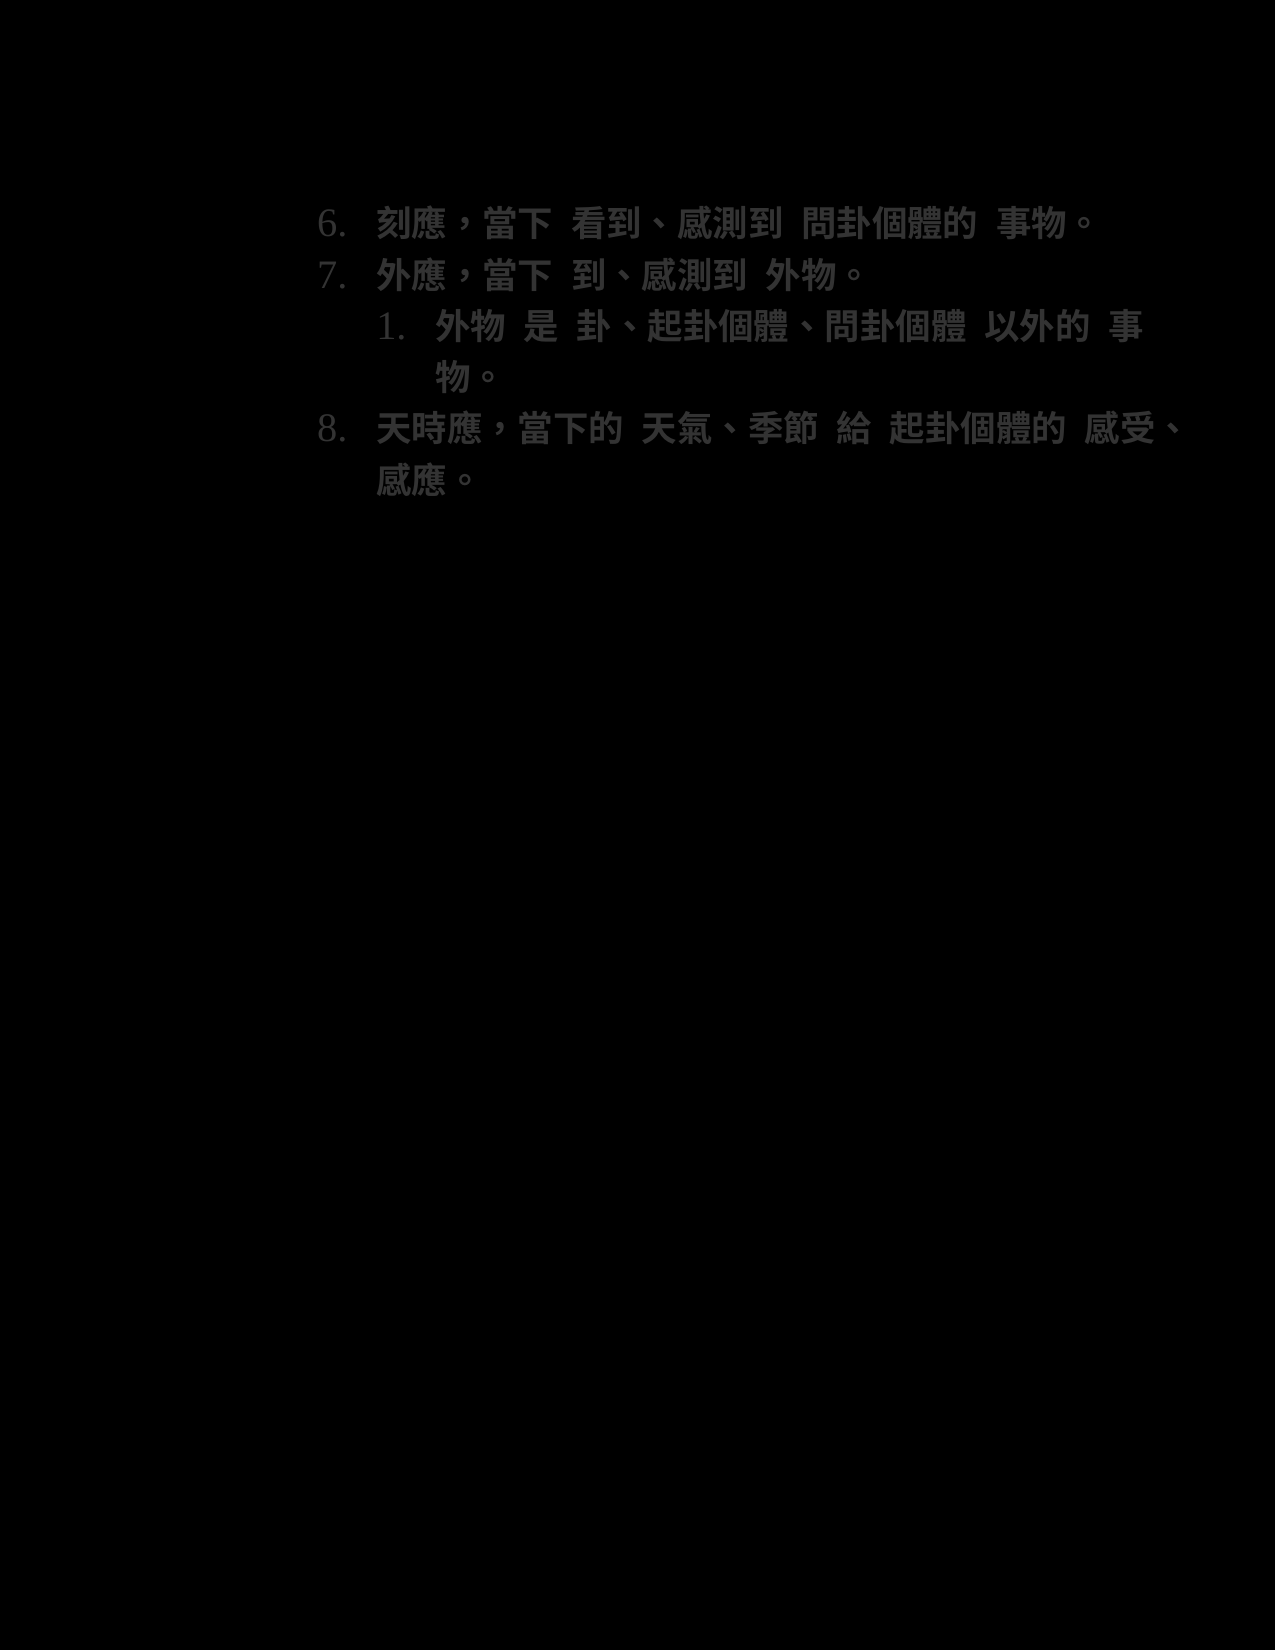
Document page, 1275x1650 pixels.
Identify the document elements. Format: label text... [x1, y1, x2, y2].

list 外應，當下 到、感測到 外物。 [317, 247, 1157, 298]
list 天時應，當下的 天氣、季節 給 起卦個體的 感受、感應。 [317, 401, 1157, 503]
list 刻應，當下 看到、感測到 問卦個體的 事物。 [317, 196, 1157, 247]
list 外物 是 卦、起卦個體、問卦個體 以外的 事物。 [376, 298, 1157, 401]
